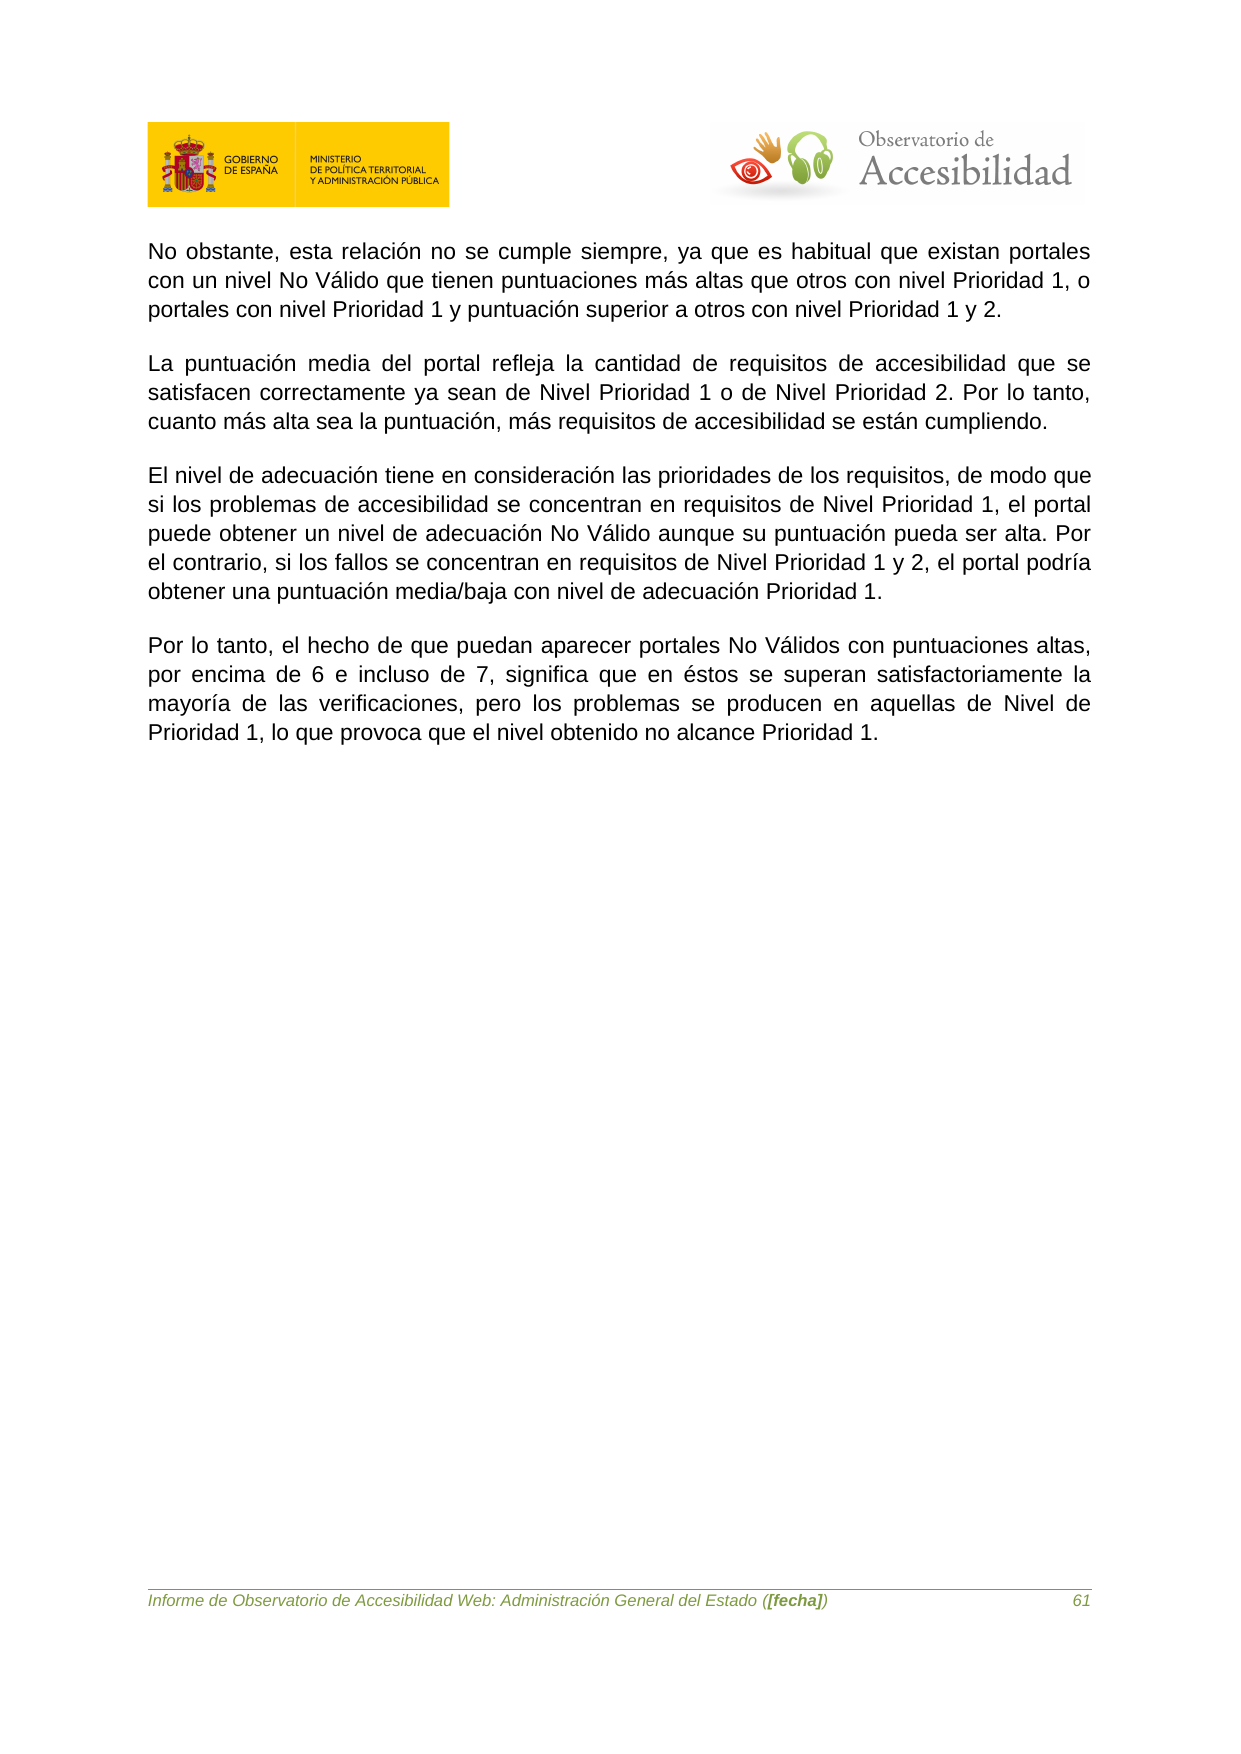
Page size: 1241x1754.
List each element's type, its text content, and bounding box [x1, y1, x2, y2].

text No obstante, esta relación no se cumple siempre, ya que es habitual que existan portales con un nivel No Válido que tienen puntuaciones más altas que otros con nivel Prioridad 1, o portales con nivel Prioridad 1 y puntuación superior a otros con nivel Prioridad 1 y 2. [148, 238, 1092, 322]
text Por lo tanto, el hecho de que puedan aparecer portales No Válidos con puntuaciones altas, por encima de 6 e incluso de 7, significa que en éstos se superan satisfactoriamente la mayoría de las verificaciones, pero los problemas se producen en aquellas de Nivel de Prioridad 1, lo que provoca que el nivel obtenido no alcance Prioridad 1. [148, 632, 1092, 745]
text El nivel de adecuación tiene en consideración las prioridades de los requisitos, de modo que si los problemas de accesibilidad se concentran en requisitos de Nivel Prioridad 1, el portal puede obtener un nivel de adecuación No Válido aunque su puntuación pueda ser alta. Por el contrario, si los fallos se concentran en requisitos de Nivel Prioridad 1 y 2, el portal podría obtener una puntuación media/baja con nivel de adecuación Prioridad 1. [148, 462, 1092, 604]
text La puntuación media del portal refleja la cantidad de requisitos de accesibilidad que se satisfacen correctamente ya sean de Nivel Prioridad 1 o de Nivel Prioridad 2. Por lo tanto, cuanto más alta sea la puntuación, más requisitos de accesibilidad se están cumpliendo. [148, 350, 1092, 434]
